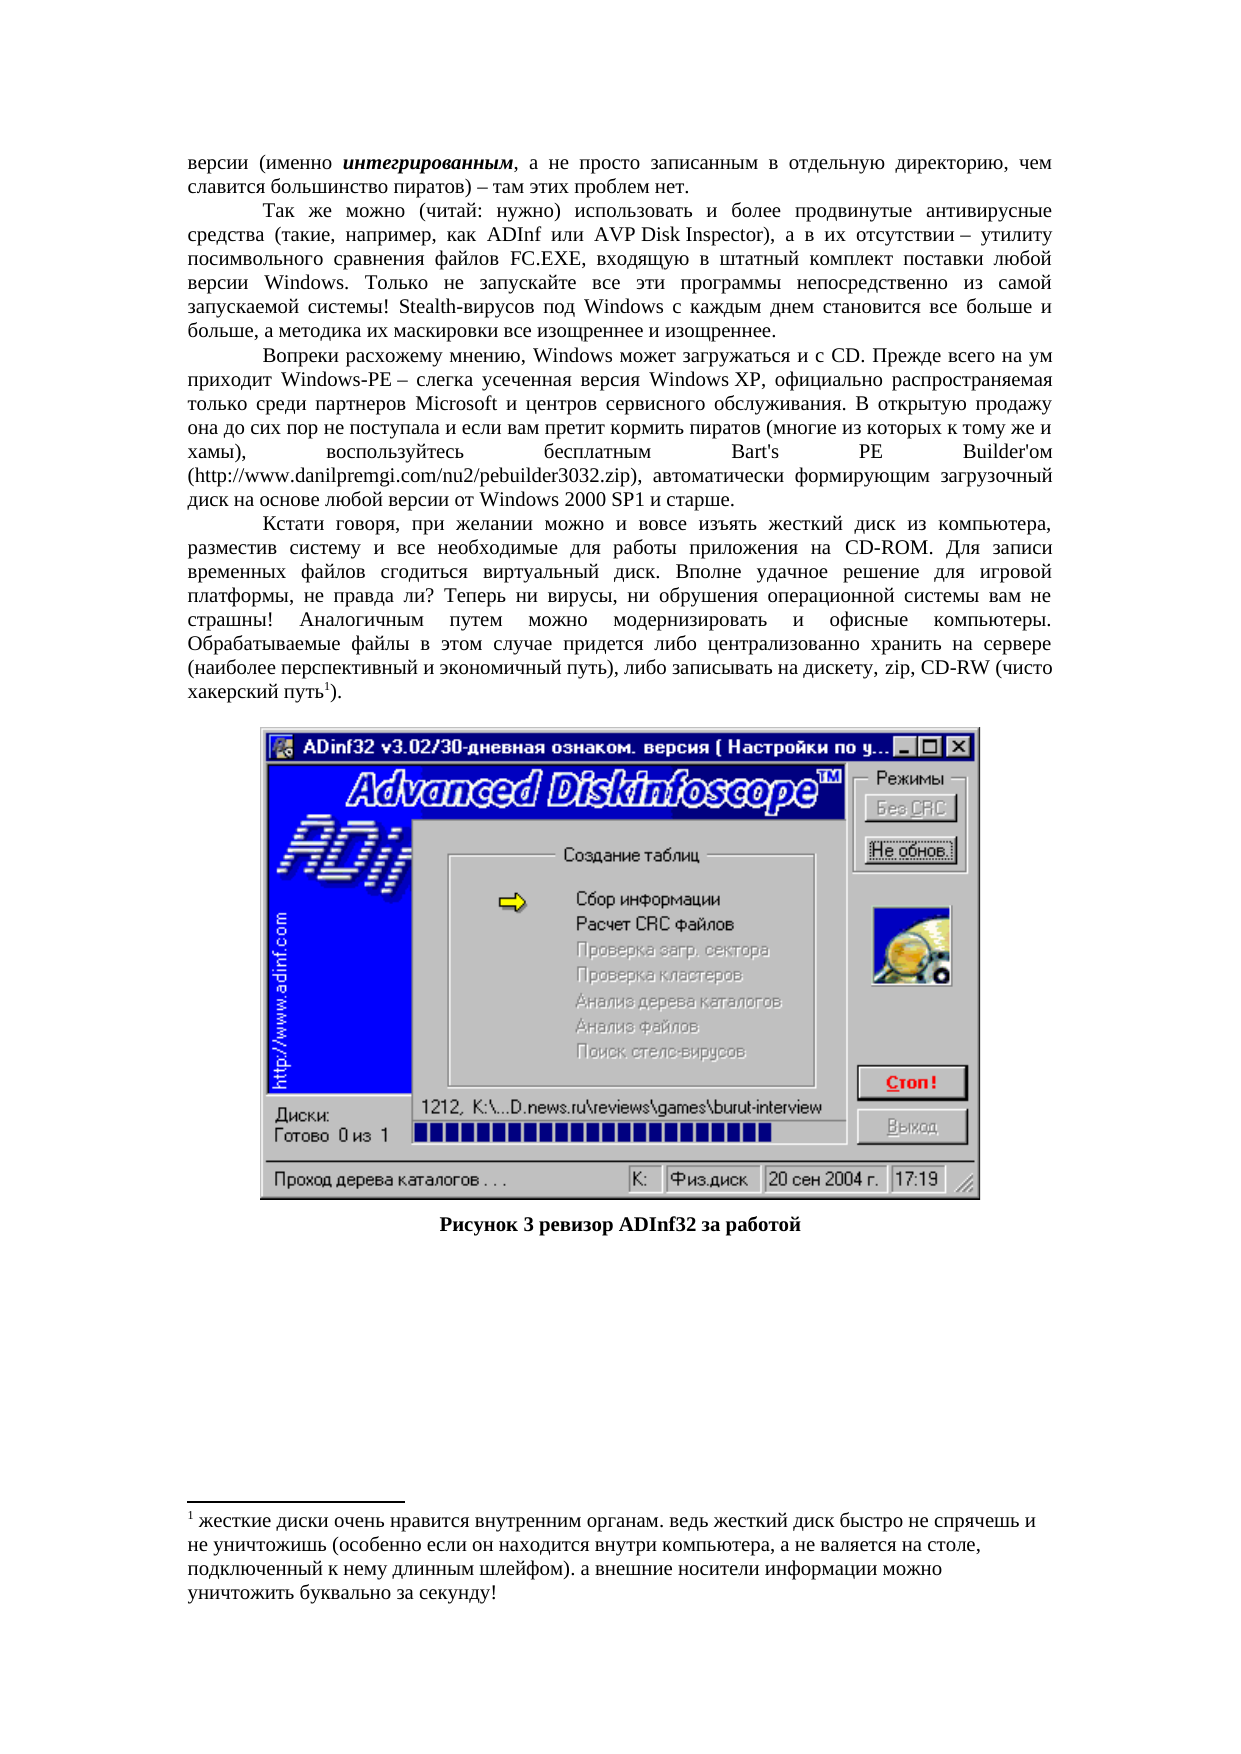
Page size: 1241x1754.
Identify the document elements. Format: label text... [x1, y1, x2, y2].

text версии (именно интегрированным, а не просто записанным в отдельную директорию, чем славится большинство пиратов) – там этих проблем нет. [187, 150, 1053, 198]
text Так же можно (читай: нужно) использовать и более продвинутые антивирусные средства (такие, например, как ADInf или AVP Disk Inspector), а в их отсутствии – утилиту посимвольного сравнения файлов FC.EXE, входящую в штатный комплект поставки любой версии Windows. Только не запускайте все эти программы непосредственно из самой запускаемой системы! Stealth-вирусов под Windows с каждым днем становится все больше и больше, а методика их маскировки все изощреннее и изощреннее. [187, 198, 1053, 342]
text Вопреки расхожему мнению, Windows может загружаться и с CD. Прежде всего на ум приходит Windows-PE – слегка усеченная версия Windows XP, официально распространяемая только среди партнеров Microsoft и центров сервисного обслуживания. В открытую продажу она до сих пор не поступала и если вам претит кормить пиратов (многие из которых к тому же и хамы), воспользуйтесь бесплатным Bart's PE Builder'ом (http://www.danilpremgi.com/nu2/pebuilder3032.zip), автоматически формирующим загрузочный диск на основе любой версии от Windows 2000 SP1 и старше. [187, 342, 1053, 511]
text Кстати говоря, при желании можно и вовсе изъять жесткий диск из компьютера, разместив систему и все необходимые для работы приложения на CD-ROM. Для записи временных файлов сгодиться виртуальный диск. Вполне удачное решение для игровой платформы, не правда ли? Теперь ни вирусы, ни обрушения операционной системы вам не страшны! Аналогичным путем можно модернизировать и офисные компьютеры. Обрабатываемые файлы в этом случае придется либо централизованно хранить на сервере (наиболее перспективный и экономичный путь), либо записывать на дискету, zip, CD-RW (чисто хакерский путь). [187, 511, 1053, 703]
text Рисунок 3 ревизор ADInf32 за работой [187, 1212, 1053, 1236]
text жесткие диски очень нравится внутренним органам. ведь жесткий диск быстро не спрячешь и не уничтожишь (особенно если он находится внутри компьютера, а не валяется на столе, подключенный к нему длинным шлейфом). а внешние носители информации можно уничтожить буквально за секунду! [187, 1508, 1053, 1604]
picture [260, 727, 981, 1200]
